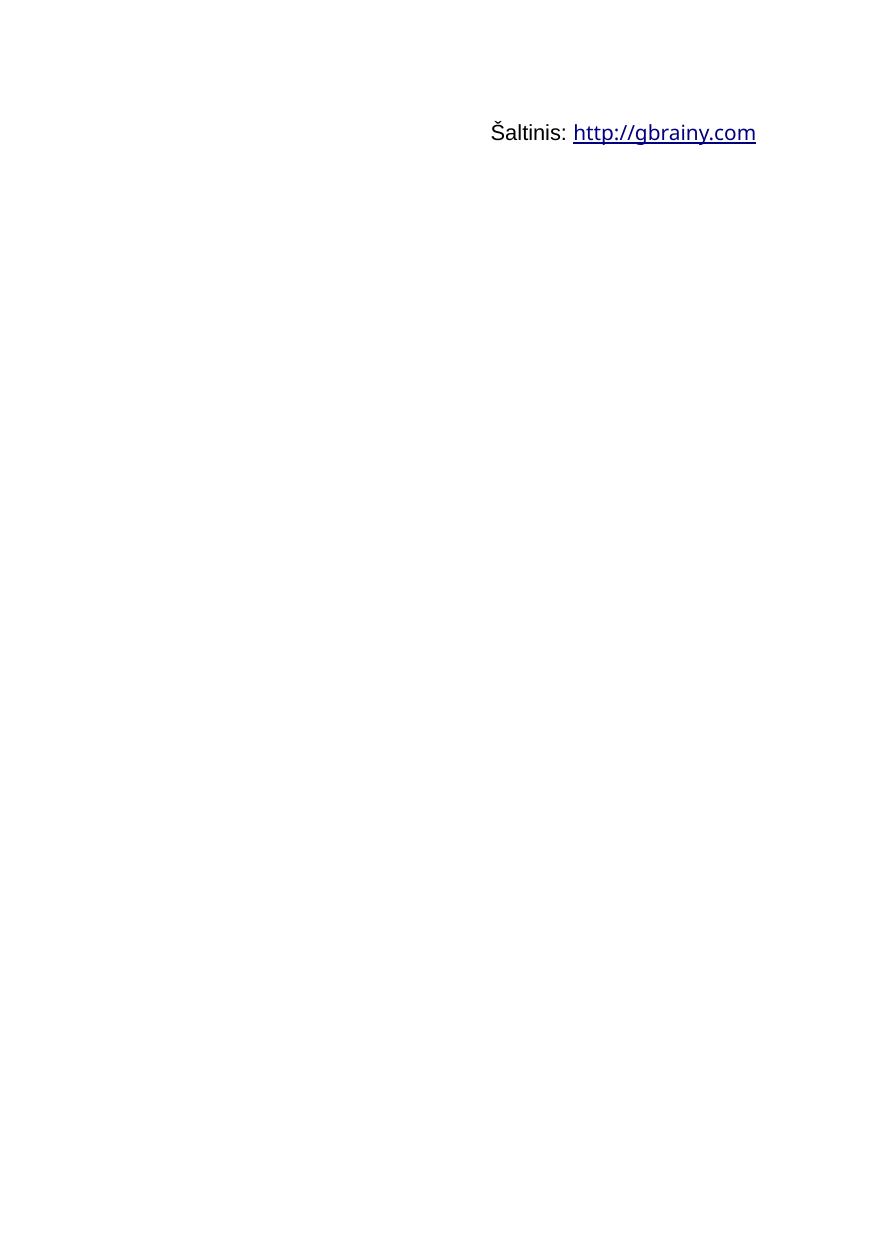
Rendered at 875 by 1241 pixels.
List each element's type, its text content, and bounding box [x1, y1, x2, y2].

text Šaltinis: http://gbrainy.com [118, 118, 756, 147]
